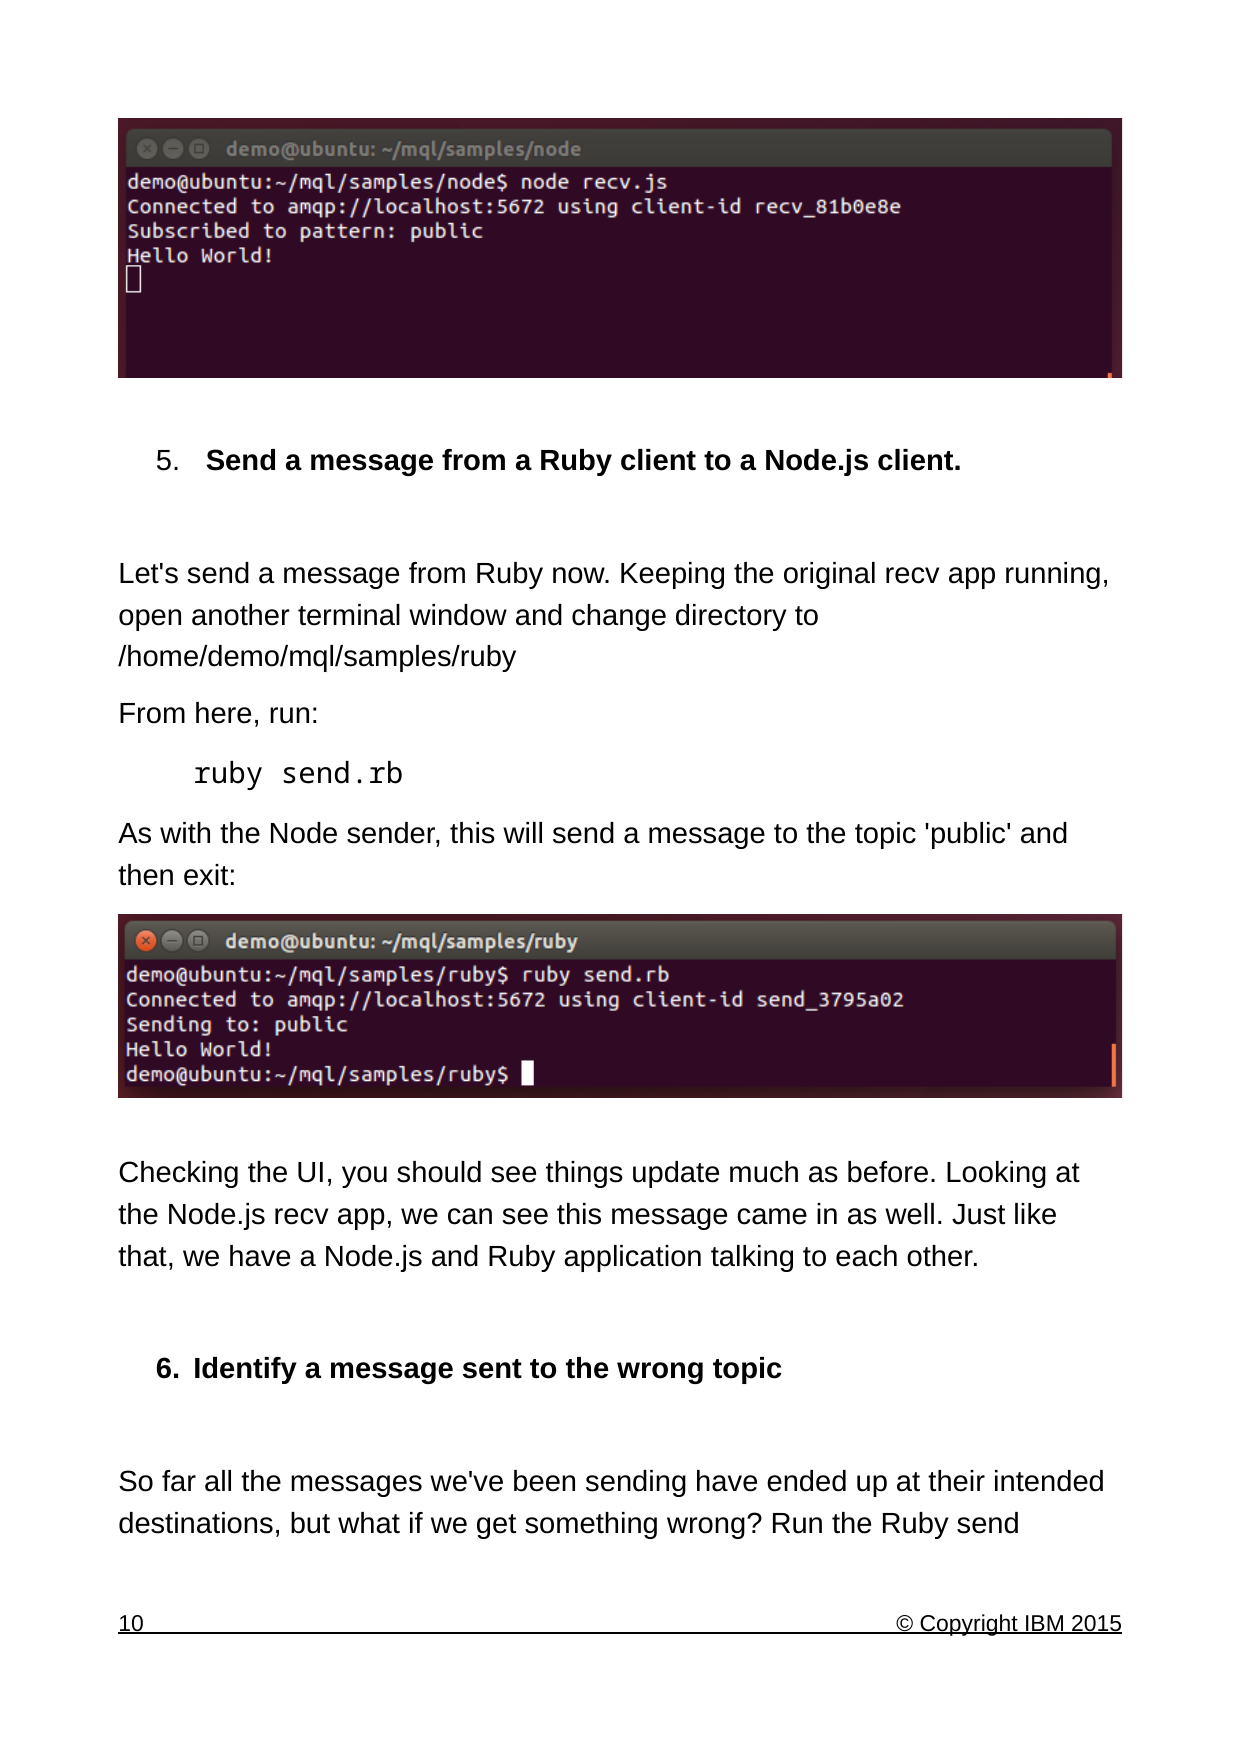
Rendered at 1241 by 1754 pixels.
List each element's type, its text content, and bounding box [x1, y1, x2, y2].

text Let's send a message from Ruby now. Keeping the original recv app running, open another terminal window and change directory to /home/demo/mql/samples/ruby [118, 556, 1122, 673]
picture [118, 914, 1123, 1098]
text ruby send.rb [118, 752, 1122, 792]
list Send a message from a Ruby client to a Node.js client. [156, 443, 1122, 476]
picture [118, 118, 1123, 378]
text From here, run: [118, 696, 1122, 729]
text So far all the messages we've been sending have ended up at their intended destinations, but what if we get something wrong? Run the Ruby send [118, 1464, 1122, 1540]
text Checking the UI, you should see things update much as before. Looking at the Node.js recv app, we can see this message came in as well. Just like that, we have a Node.js and Ruby application talking to each other. [118, 1155, 1122, 1272]
list Identify a message sent to the wrong topic [156, 1352, 1122, 1385]
text As with the Node sender, this will send a message to the topic 'public' and then exit: [118, 816, 1122, 892]
